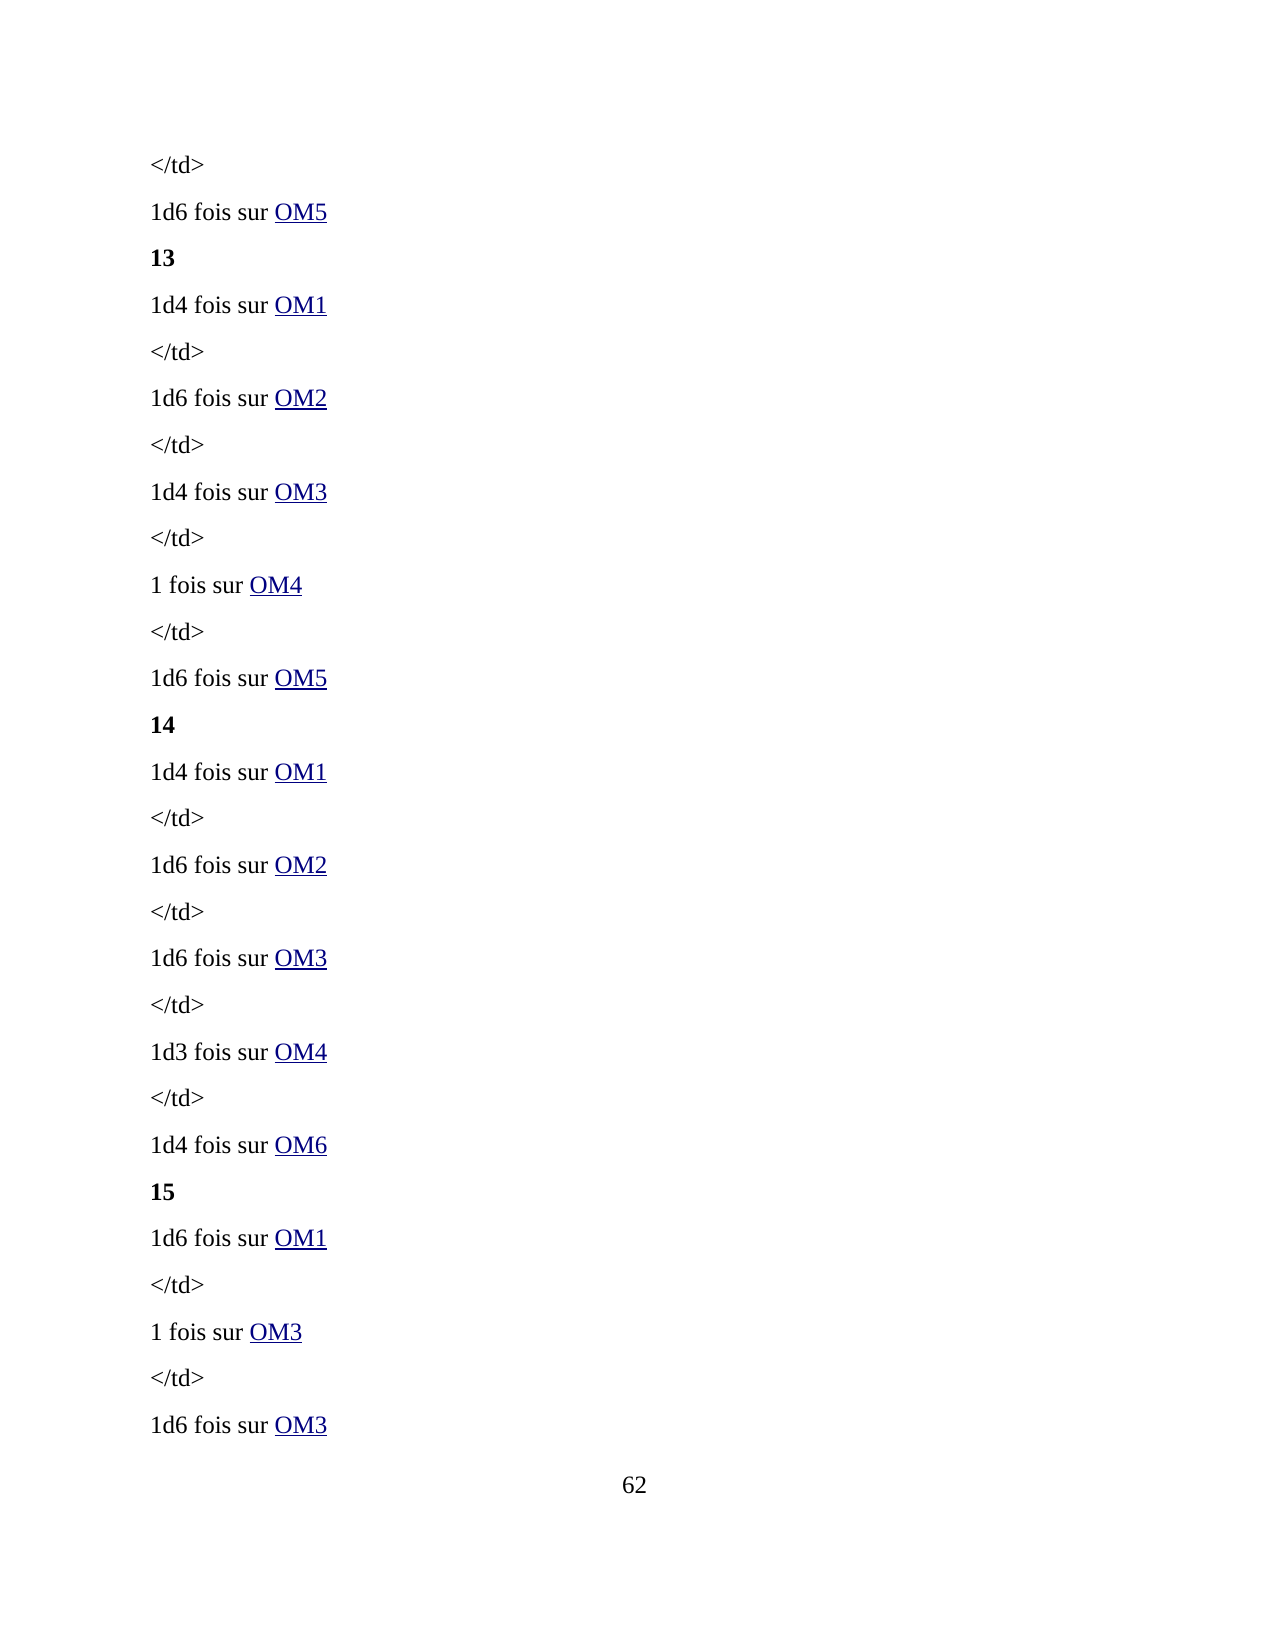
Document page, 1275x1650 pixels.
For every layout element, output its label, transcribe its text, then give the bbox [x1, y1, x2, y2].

text 1d3 fois sur OM4 [150, 1037, 1125, 1065]
text </td> [150, 523, 1125, 552]
text 1d6 fois sur OM3 [150, 1410, 1125, 1439]
text </td> [150, 337, 1125, 365]
text 1d6 fois sur OM3 [150, 943, 1125, 972]
text 1d6 fois sur OM5 [150, 197, 1125, 225]
text 1d4 fois sur OM6 [150, 1130, 1125, 1159]
text 1d4 fois sur OM3 [150, 477, 1125, 505]
text </td> [150, 617, 1125, 645]
text </td> [150, 430, 1125, 459]
text </td> [150, 150, 1125, 179]
text </td> [150, 990, 1125, 1019]
text 1 fois sur OM3 [150, 1317, 1125, 1345]
text 15 [150, 1177, 1125, 1205]
text </td> [150, 897, 1125, 925]
text 1d4 fois sur OM1 [150, 290, 1125, 319]
text </td> [150, 803, 1125, 832]
text 1d6 fois sur OM2 [150, 850, 1125, 879]
text </td> [150, 1363, 1125, 1392]
text 1d4 fois sur OM1 [150, 757, 1125, 785]
text </td> [150, 1083, 1125, 1112]
text 14 [150, 710, 1125, 739]
text </td> [150, 1270, 1125, 1299]
text 1 fois sur OM4 [150, 570, 1125, 599]
text 13 [150, 243, 1125, 272]
text 1d6 fois sur OM5 [150, 663, 1125, 692]
text 1d6 fois sur OM2 [150, 383, 1125, 412]
text 1d6 fois sur OM1 [150, 1223, 1125, 1252]
